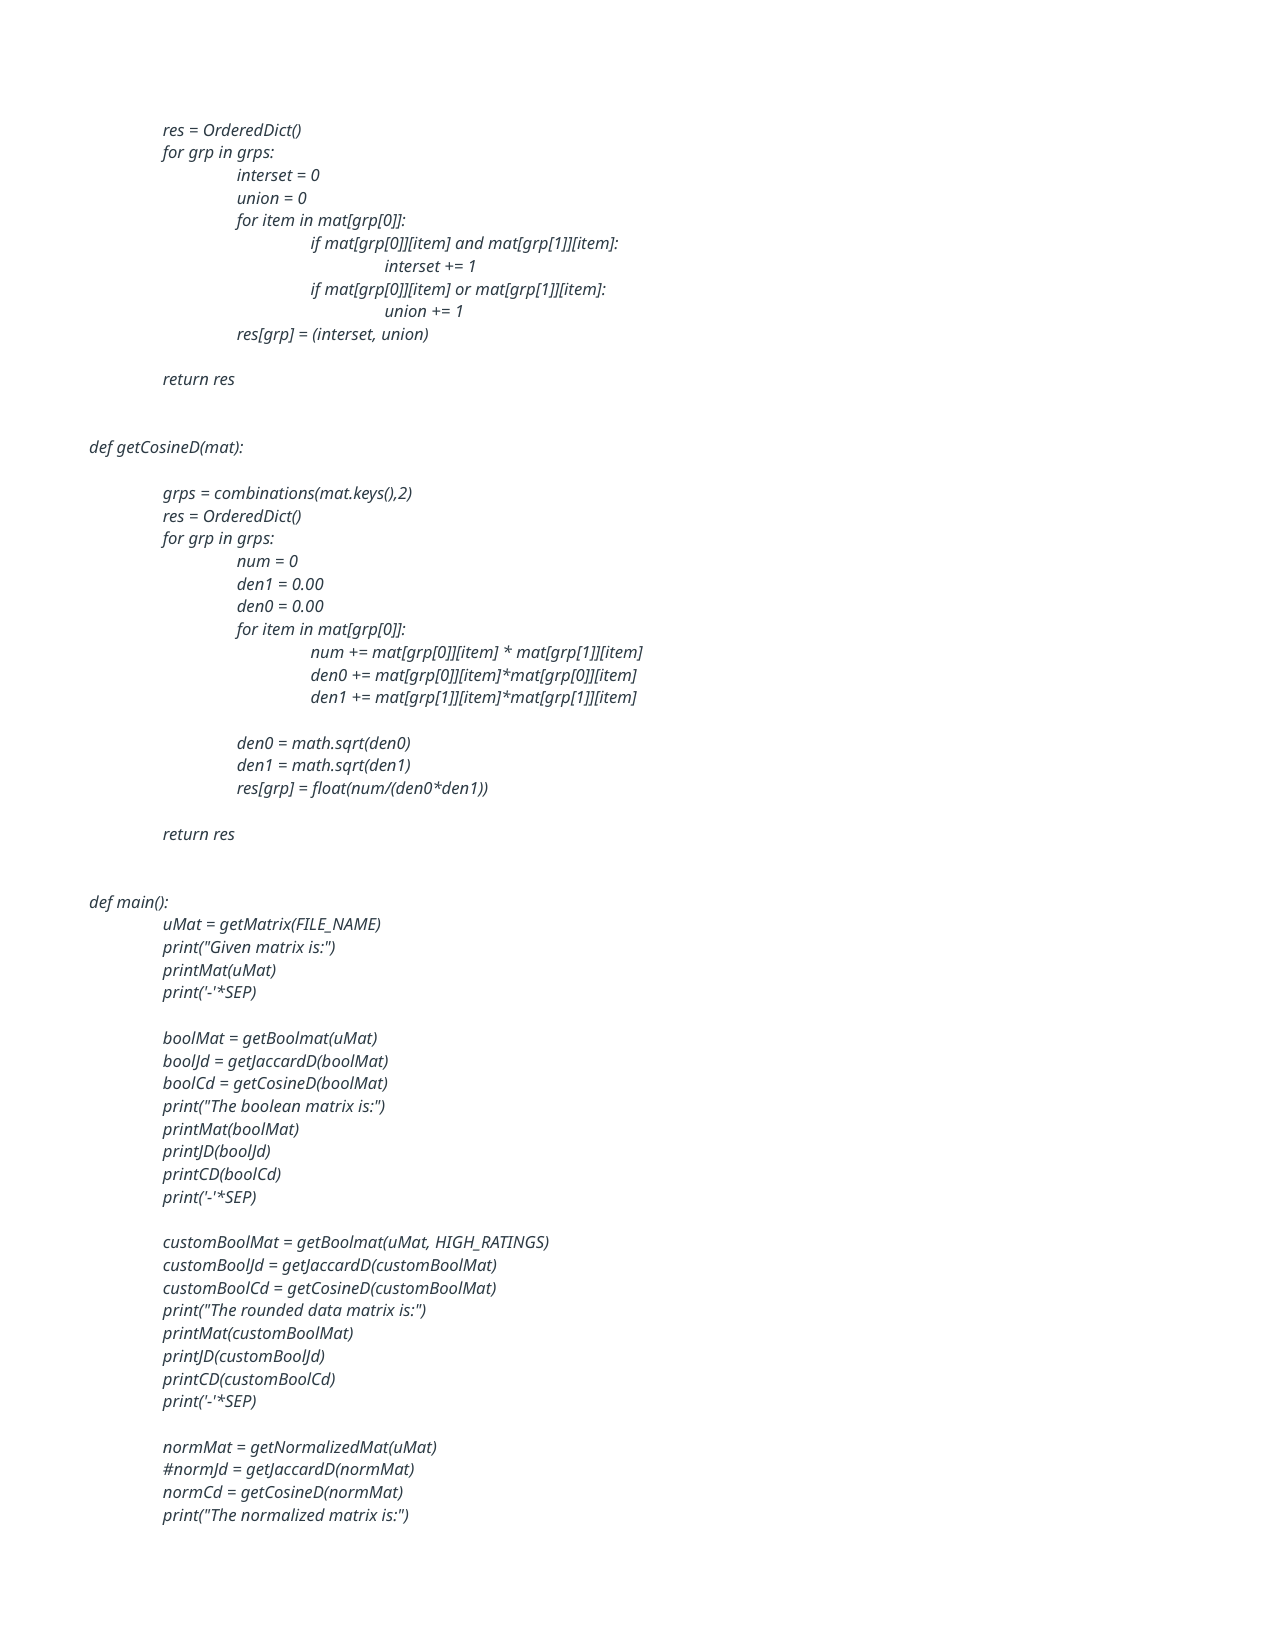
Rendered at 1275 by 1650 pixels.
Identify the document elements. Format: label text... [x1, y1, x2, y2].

text res = OrderedDict() [89, 118, 1214, 141]
text printJD(customBoolJd) [89, 1344, 1214, 1367]
text union = 0 [89, 186, 1214, 209]
text boolJd = getJaccardD(boolMat) [89, 1049, 1214, 1072]
text num += mat[grp[0]][item] * mat[grp[1]][item] [89, 640, 1214, 663]
text printJD(boolJd) [89, 1140, 1214, 1163]
text den1 = math.sqrt(den1) [89, 754, 1214, 777]
text normCd = getCosineD(normMat) [89, 1481, 1214, 1503]
text #normJd = getJaccardD(normMat) [89, 1458, 1214, 1481]
text customBoolMat = getBoolmat(uMat, HIGH_RATINGS) [89, 1231, 1214, 1253]
text den0 = 0.00 [89, 595, 1214, 618]
text for grp in grps: [89, 527, 1214, 549]
text interset = 0 [89, 163, 1214, 186]
text printCD(boolCd) [89, 1163, 1214, 1185]
text customBoolJd = getJaccardD(customBoolMat) [89, 1253, 1214, 1276]
text for item in mat[grp[0]]: [89, 209, 1214, 232]
text boolMat = getBoolmat(uMat) [89, 1026, 1214, 1049]
text for grp in grps: [89, 141, 1214, 163]
text print('-'*SEP) [89, 1390, 1214, 1412]
text print('-'*SEP) [89, 1185, 1214, 1208]
text printMat(uMat) [89, 958, 1214, 981]
text print("Given matrix is:") [89, 936, 1214, 958]
text den0 = math.sqrt(den0) [89, 731, 1214, 754]
text normMat = getNormalizedMat(uMat) [89, 1435, 1214, 1458]
text grps = combinations(mat.keys(),2) [89, 481, 1214, 504]
text if mat[grp[0]][item] and mat[grp[1]][item]: [89, 232, 1214, 254]
text num = 0 [89, 549, 1214, 572]
text printCD(customBoolCd) [89, 1367, 1214, 1390]
text union += 1 [89, 300, 1214, 322]
text return res [89, 822, 1214, 845]
text print('-'*SEP) [89, 981, 1214, 1004]
text res[grp] = float(num/(den0*den1)) [89, 777, 1214, 799]
text return res [89, 368, 1214, 391]
text def getCosineD(mat): [89, 436, 1214, 459]
text interset += 1 [89, 254, 1214, 277]
text den1 = 0.00 [89, 572, 1214, 595]
text customBoolCd = getCosineD(customBoolMat) [89, 1276, 1214, 1299]
text for item in mat[grp[0]]: [89, 618, 1214, 640]
text res = OrderedDict() [89, 504, 1214, 527]
text den1 += mat[grp[1]][item]*mat[grp[1]][item] [89, 686, 1214, 708]
text printMat(boolMat) [89, 1117, 1214, 1140]
text boolCd = getCosineD(boolMat) [89, 1072, 1214, 1094]
text printMat(customBoolMat) [89, 1322, 1214, 1344]
text res[grp] = (interset, union) [89, 322, 1214, 345]
text print("The rounded data matrix is:") [89, 1299, 1214, 1322]
text uMat = getMatrix(FILE_NAME) [89, 913, 1214, 936]
text print("The boolean matrix is:") [89, 1094, 1214, 1117]
text den0 += mat[grp[0]][item]*mat[grp[0]][item] [89, 663, 1214, 686]
text if mat[grp[0]][item] or mat[grp[1]][item]: [89, 277, 1214, 300]
text print("The normalized matrix is:") [89, 1503, 1214, 1526]
text def main(): [89, 890, 1214, 913]
